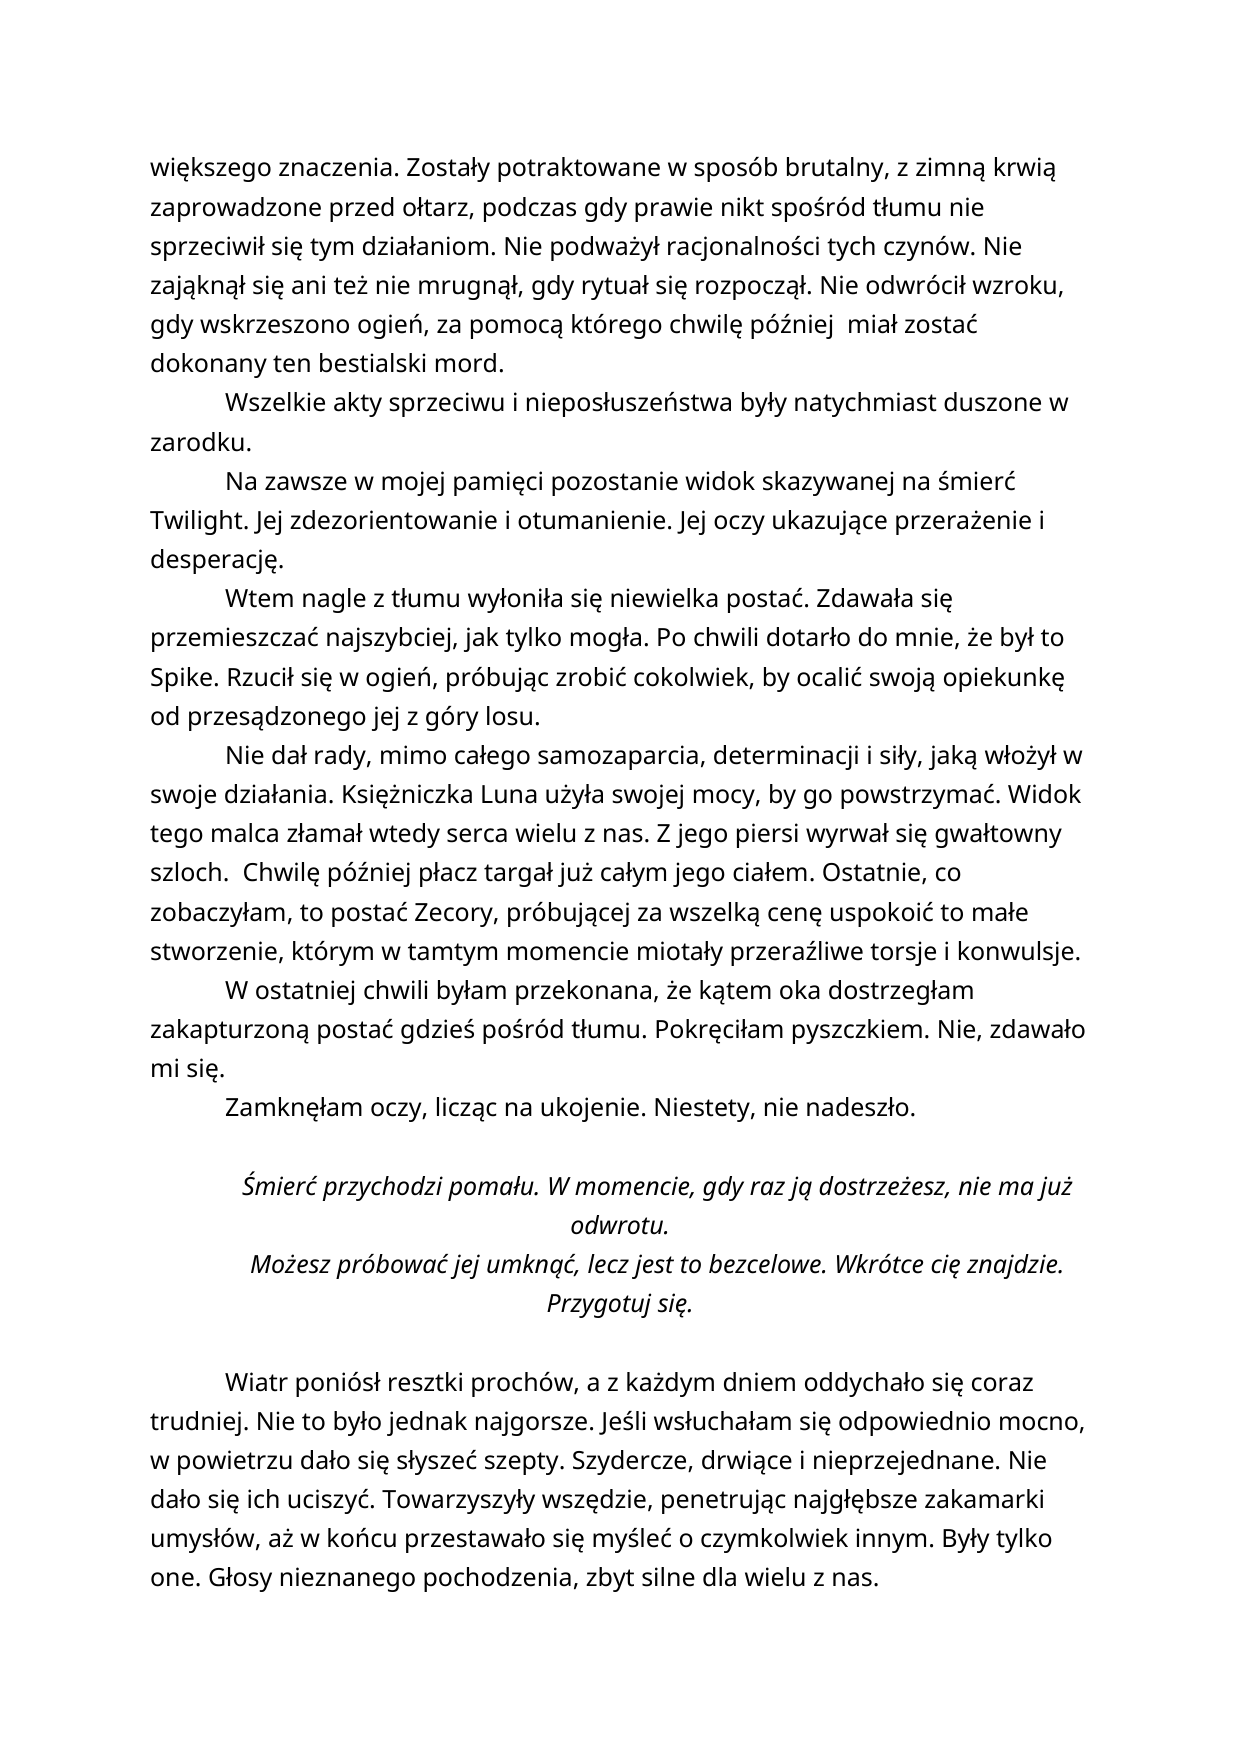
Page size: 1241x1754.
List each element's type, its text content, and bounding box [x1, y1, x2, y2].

text Możesz próbować jej umknąć, lecz jest to bezcelowe. Wkrótce cię znajdzie. Przygotuj się. [150, 1247, 1090, 1320]
text Wiatr poniósł resztki prochów, a z każdym dniem oddychało się coraz trudniej. Nie to było jednak najgorsze. Jeśli wsłuchałam się odpowiednio mocno, w powietrzu dało się słyszeć szepty. Szydercze, drwiące i nieprzejednane. Nie dało się ich uciszyć. Towarzyszyły wszędzie, penetrując najgłębsze zakamarki umysłów, aż w końcu przestawało się myśleć o czymkolwiek innym. Były tylko one. Głosy nieznanego pochodzenia, zbyt silne dla wielu z nas. [150, 1364, 1090, 1594]
text Na zawsze w mojej pamięci pozostanie widok skazywanej na śmierć Twilight. Jej zdezorientowanie i otumanienie. Jej oczy ukazujące przerażenie i desperację. [150, 463, 1090, 576]
text Wszelkie akty sprzeciwu i nieposłuszeństwa były natychmiast duszone w zarodku. [150, 385, 1090, 458]
text Wtem nagle z tłumu wyłoniła się niewielka postać. Zdawała się przemieszczać najszybciej, jak tylko mogła. Po chwili dotarło do mnie, że był to Spike. Rzucił się w ogień, próbując zrobić cokolwiek, by ocalić swoją opiekunkę od przesądzonego jej z góry losu. [150, 581, 1090, 732]
text większego znaczenia. Zostały potraktowane w sposób brutalny, z zimną krwią zaprowadzone przed ołtarz, podczas gdy prawie nikt spośród tłumu nie sprzeciwił się tym działaniom. Nie podważył racjonalności tych czynów. Nie zająknął się ani też nie mrugnął, gdy rytuał się rozpoczął. Nie odwrócił wzroku, gdy wskrzeszono ogień, za pomocą którego chwilę później miał zostać dokonany ten bestialski mord. [150, 150, 1090, 380]
text Nie dał rady, mimo całego samozaparcia, determinacji i siły, jaką włożył w swoje działania. Księżniczka Luna użyła swojej mocy, by go powstrzymać. Widok tego malca złamał wtedy serca wielu z nas. Z jego piersi wyrwał się gwałtowny szloch. Chwilę później płacz targał już całym jego ciałem. Ostatnie, co zobaczyłam, to postać Zecory, próbującej za wszelką cenę uspokoić to małe stworzenie, którym w tamtym momencie miotały przeraźliwe torsje i konwulsje. W ostatniej chwili byłam przekonana, że kątem oka dostrzegłam zakapturzoną postać gdzieś pośród tłumu. Pokręciłam pyszczkiem. Nie, zdawało mi się. Zamknęłam oczy, licząc na ukojenie. Niestety, nie nadeszło. [150, 737, 1090, 1124]
text Śmierć przychodzi pomału. W momencie, gdy raz ją dostrzeżesz, nie ma już odwrotu. [150, 1168, 1090, 1242]
